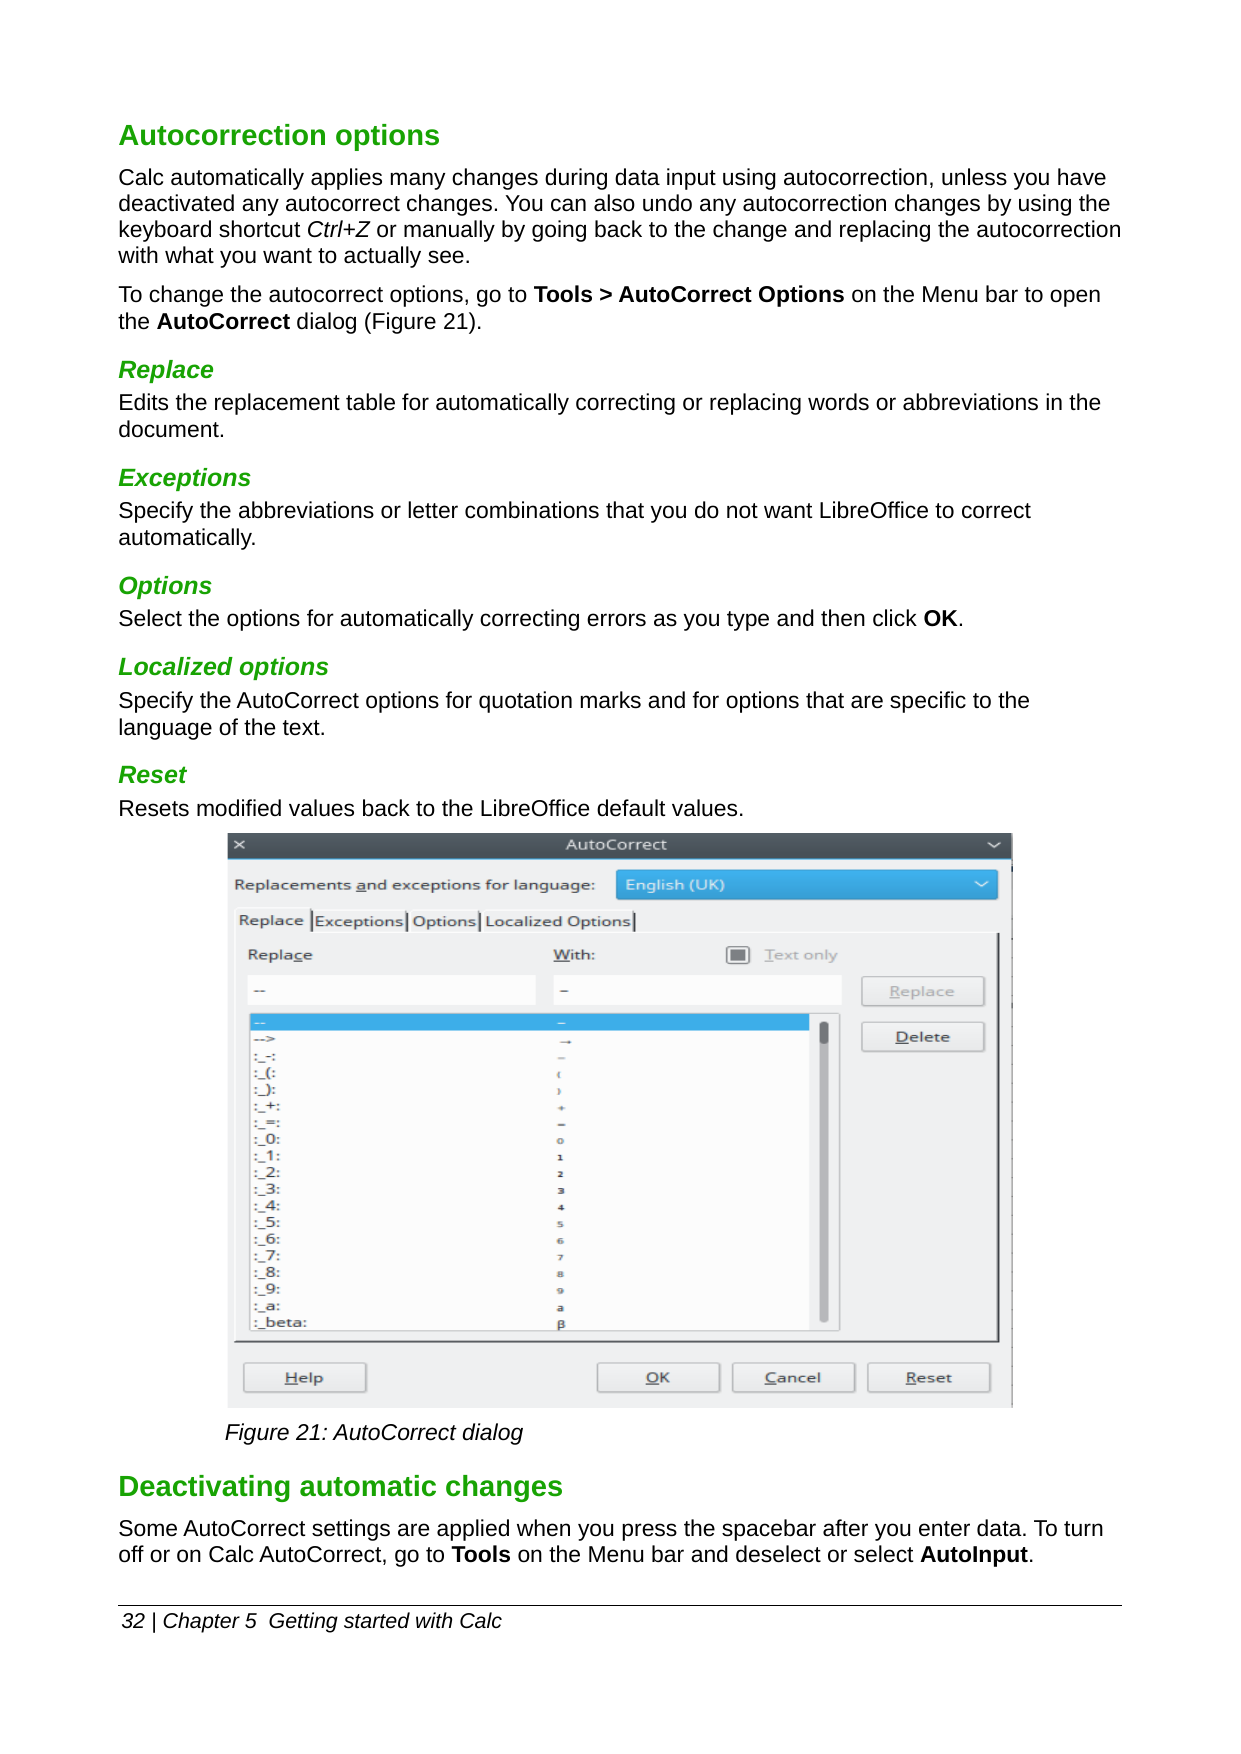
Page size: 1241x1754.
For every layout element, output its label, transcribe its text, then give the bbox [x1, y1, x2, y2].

subtitle Autocorrection options [118, 118, 1122, 152]
text Some AutoCorrect settings are applied when you press the spacebar after you enter data. To turn off or on Calc AutoCorrect, go to Tools on the Menu bar and deselect or select AutoInput. [118, 1514, 1122, 1567]
picture [227, 833, 1013, 1408]
text Select the options for automatically correcting errors as you type and then click OK. [118, 605, 1122, 632]
text Resets modified values back to the LibreOffice default values. [118, 795, 1122, 821]
text Specify the abbreviations or letter combinations that you do not want LibreOffice to correct automatically. [118, 497, 1122, 550]
subtitle Replace [118, 355, 1122, 383]
text Figure 21: AutoCorrect dialog [224, 1419, 1016, 1446]
text Calc automatically applies many changes during data input using autocorrection, unless you have deactivated any autocorrect changes. You can also undo any autocorrection changes by using the keyboard shortcut Ctrl+Z or manually by going back to the change and replacing the autocorrection with what you want to actually see. [118, 163, 1122, 269]
text To change the autocorrect options, go to Tools > AutoCorrect Options on the Menu bar to open the AutoCorrect dialog (Figure 21). [118, 281, 1122, 334]
text Edits the replacement table for automatically correcting or replacing words or abbreviations in the document. [118, 389, 1122, 442]
subtitle Options [118, 571, 1122, 599]
subtitle Localized options [118, 652, 1122, 681]
subtitle Reset [118, 760, 1122, 789]
subtitle Deactivating automatic changes [118, 1469, 1122, 1503]
text Specify the AutoCorrect options for quotation marks and for options that are specific to the language of the text. [118, 687, 1122, 740]
subtitle Exceptions [118, 463, 1122, 491]
